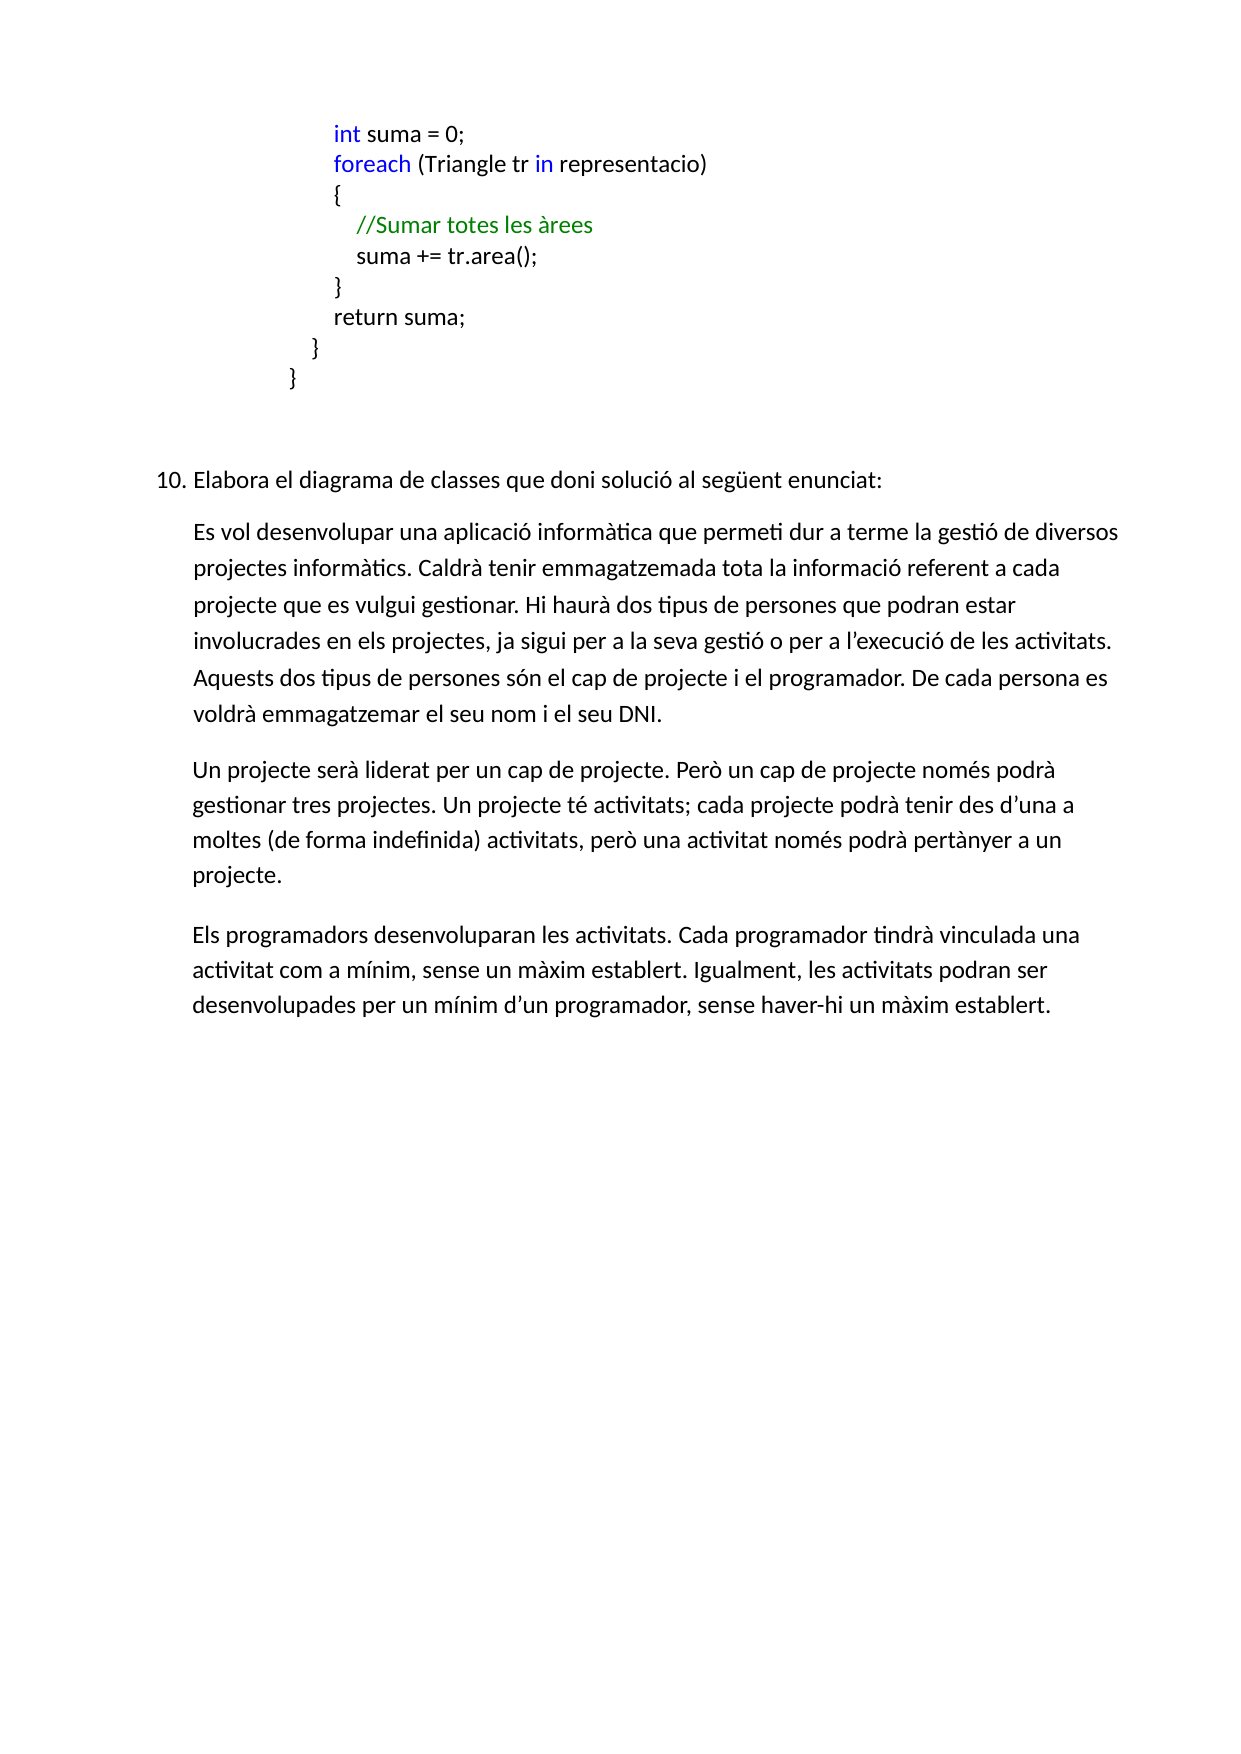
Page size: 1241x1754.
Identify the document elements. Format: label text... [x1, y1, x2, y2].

text suma += tr.area(); [266, 240, 1122, 271]
text Un projecte serà liderat per un cap de projecte. Però un cap de projecte només podrà gestionar tres projectes. Un projecte té activitats; cada projecte podrà tenir des d’una a moltes (de forma indefinida) activitats, però una activitat només podrà pertànyer a un projecte. [192, 750, 1122, 890]
list Elabora el diagrama de classes que doni solució al següent enunciat: [156, 464, 1122, 495]
text //Sumar totes les àrees [266, 210, 1122, 240]
text int suma = 0; [266, 118, 1122, 149]
text } [266, 332, 1122, 362]
text { [266, 179, 1122, 210]
text return suma; [266, 301, 1122, 332]
text } [266, 271, 1122, 301]
text Els programadors desenvoluparan les activitats. Cada programador tindrà vinculada una activitat com a mínim, sense un màxim establert. Igualment, les activitats podran ser desenvolupades per un mínim d’un programador, sense haver-hi un màxim establert. [192, 915, 1122, 1020]
text } [266, 362, 1122, 393]
text Es vol desenvolupar una aplicació informàtica que permeti dur a terme la gestió de diversos projectes informàtics. Caldrà tenir emmagatzemada tota la informació referent a cada projecte que es vulgui gestionar. Hi haurà dos tipus de persones que podran estar involucrades en els projectes, ja sigui per a la seva gestió o per a l’execució de les activitats. Aquests dos tipus de persones són el cap de projecte i el programador. De cada persona es voldrà emmagatzemar el seu nom i el seu DNI. [193, 516, 1122, 729]
text foreach (Triangle tr in representacio) [266, 149, 1122, 179]
